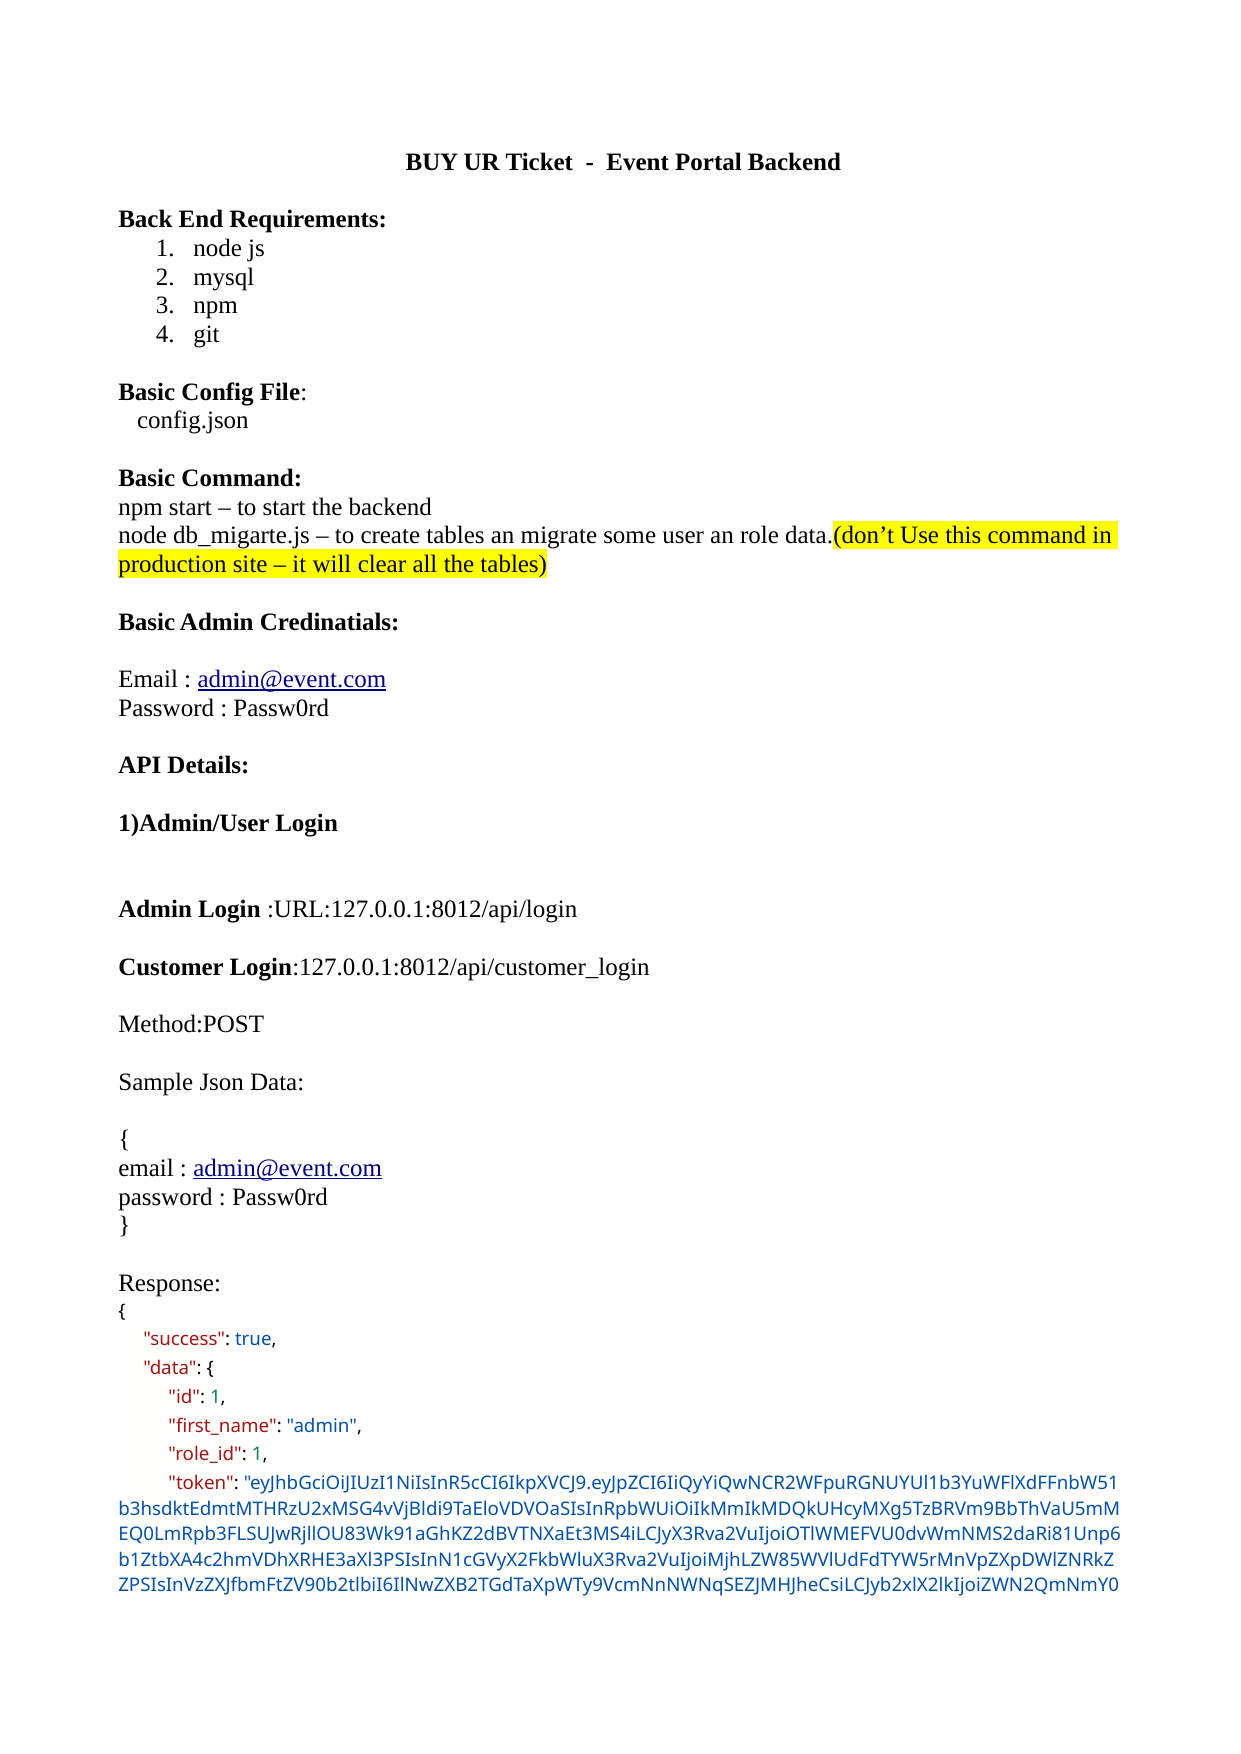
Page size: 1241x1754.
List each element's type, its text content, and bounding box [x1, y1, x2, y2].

list npm [156, 291, 1122, 319]
text password : Passw0rd [118, 1182, 1122, 1211]
text email : admin@event.com [118, 1153, 1122, 1182]
text Sample Json Data: [118, 1067, 1122, 1096]
text BUY UR Ticket - Event Portal Backend [118, 147, 1122, 176]
text "success": true, [118, 1322, 1122, 1351]
text "token": "eyJhbGciOiJIUzI1NiIsInR5cCI6IkpXVCJ9.eyJpZCI6IiQyYiQwNCR2WFpuRGNUYUl1b3YuWFlXdFFnbW51b3hsdktEdmtMTHRzU2xMSG4vVjBldi9TaEloVDVOaSIsInRpbWUiOiIkMmIkMDQkUHcyMXg5TzBRVm9BbThVaU5mMEQ0LmRpb3FLSUJwRjllOU83Wk91aGhKZ2dBVTNXaEt3MS4iLCJyX3Rva2VuIjoiOTlWMEFVU0dvWmNMS2daRi81Unp6b1ZtbXA4c2hmVDhXRHE3aXl3PSIsInN1cGVyX2FkbWluX3Rva2VuIjoiMjhLZW85WVlUdFdTYW5rMnVpZXpDWlZNRkZZPSIsInVzZXJfbmFtZV90b2tlbiI6IlNwZXB2TGdTaXpWTy9VcmNnNWNqSEZJMHJheCsiLCJyb2xlX2lkIjoiZWN2QmNmY0 [118, 1466, 1122, 1597]
text config.json [118, 406, 1122, 434]
text Method:POST [118, 1009, 1122, 1038]
text Back End Requirements: [118, 204, 1122, 233]
text Basic Config File: [118, 377, 1122, 406]
list mysql [156, 262, 1122, 291]
text Admin Login :URL:127.0.0.1:8012/api/login [118, 894, 1122, 923]
text "first_name": "admin", [118, 1409, 1122, 1437]
text Customer Login:127.0.0.1:8012/api/customer_login [118, 952, 1122, 981]
text 1)Admin/User Login [118, 808, 1122, 837]
text } [118, 1211, 1122, 1239]
text API Details: [118, 751, 1122, 779]
text "id": 1, [118, 1380, 1122, 1409]
text Email : admin@event.com [118, 664, 1122, 693]
list node js [156, 233, 1122, 262]
text { [118, 1124, 1122, 1153]
text Basic Admin Credinatials: [118, 607, 1122, 636]
text Password : Passw0rd [118, 693, 1122, 722]
text node db_migarte.js – to create tables an migrate some user an role data.(don’t Use this command in production site – it will clear all the tables) [118, 521, 1122, 578]
text Basic Command: [118, 463, 1122, 492]
text "data": { [118, 1351, 1122, 1380]
text Response: [118, 1268, 1122, 1297]
text "role_id": 1, [118, 1437, 1122, 1466]
text { [118, 1297, 1122, 1322]
text npm start – to start the backend [118, 492, 1122, 521]
list git [156, 319, 1122, 348]
